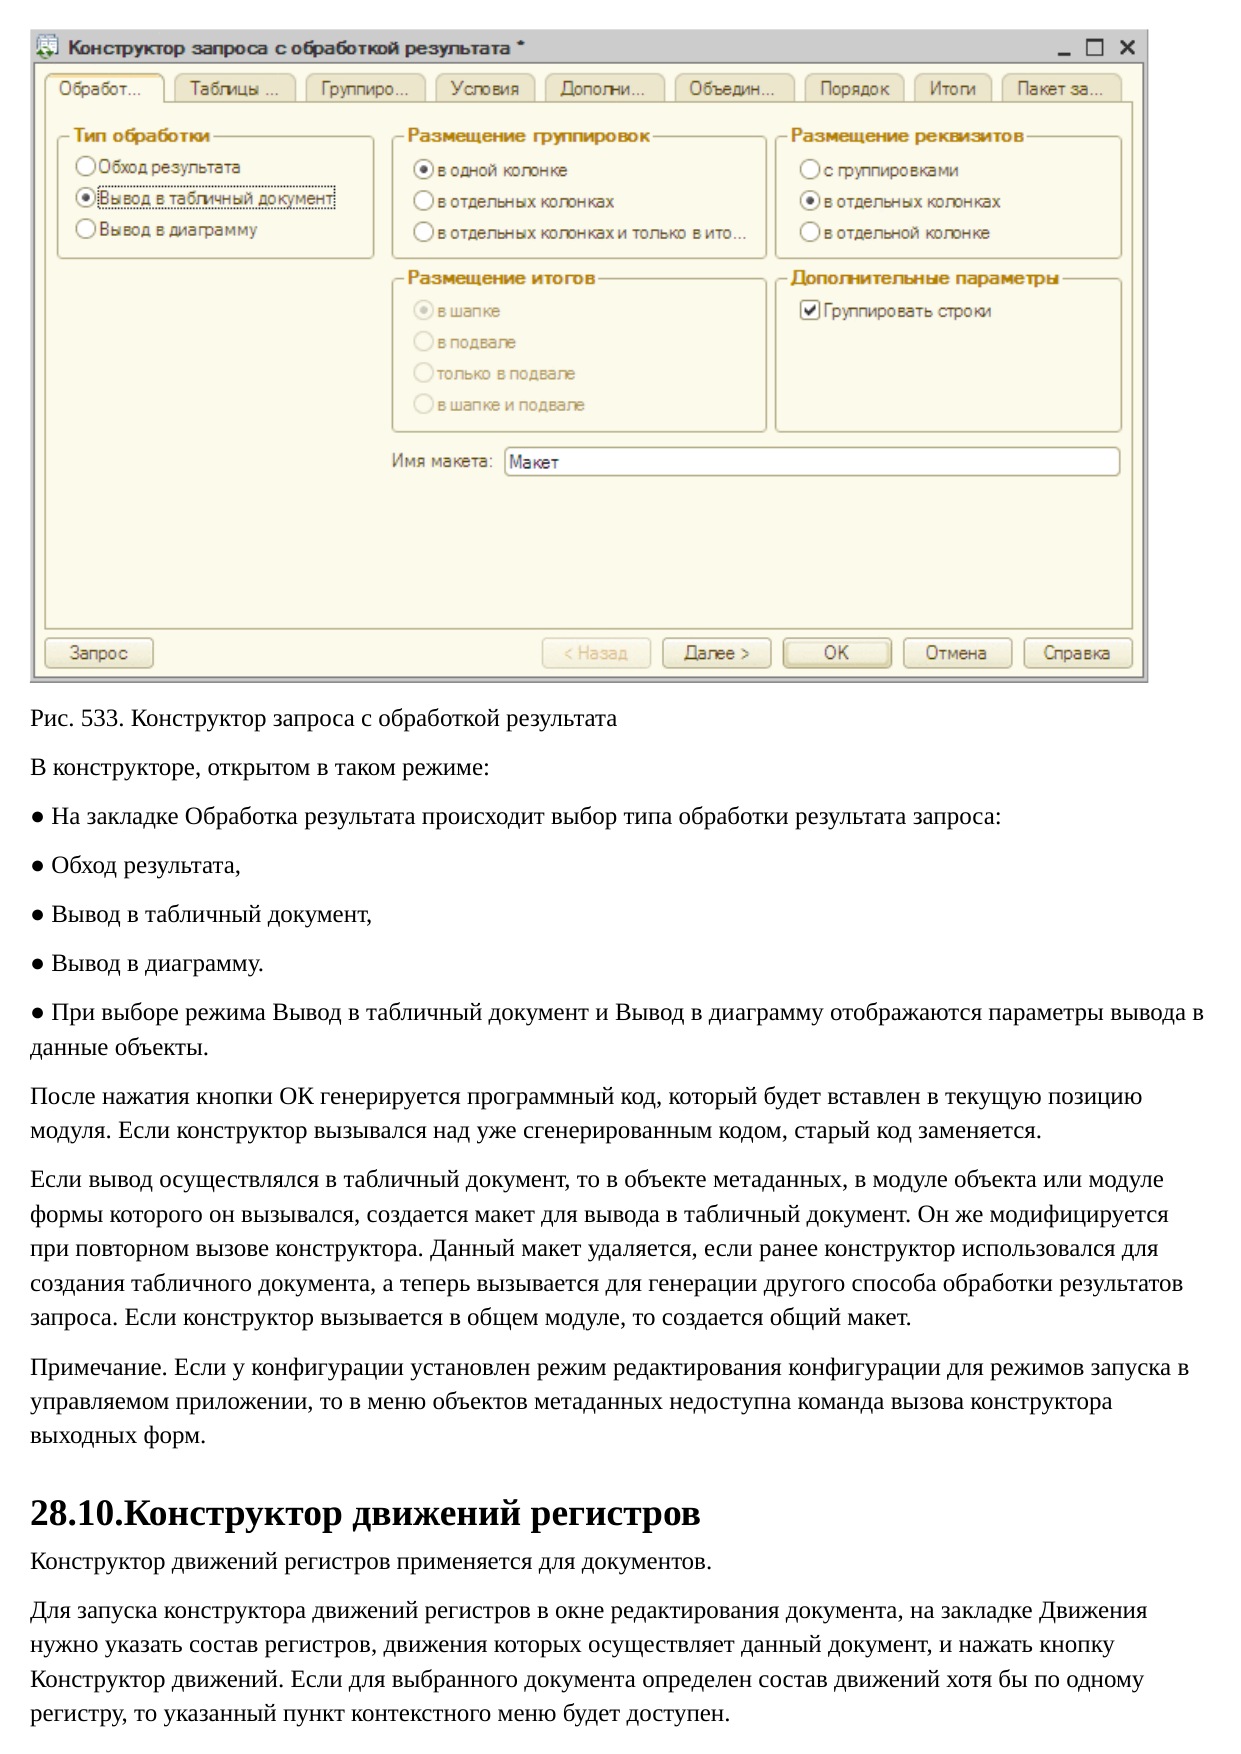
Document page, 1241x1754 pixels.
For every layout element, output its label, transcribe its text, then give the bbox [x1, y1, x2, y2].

text Для запуска конструктора движений регистров в окне редактирования документа, на закладке Движения нужно указать состав регистров, движения которых осуществляет данный документ, и нажать кнопку Конструктор движений. Если для выбранного документа определен состав движений хотя бы по одному регистру, то указанный пункт контекстного меню будет доступен. [30, 1595, 1211, 1727]
text ● Вывод в диаграмму. [30, 948, 1211, 977]
text Рис. 533. Конструктор запроса с обработкой результата [30, 703, 1211, 732]
text Конструктор движений регистров применяется для документов. [30, 1546, 1211, 1575]
text ● На закладке Обработка результата происходит выбор типа обработки результата запроса: [30, 801, 1211, 830]
text После нажатия кнопки ОК генерируется программный код, который будет вставлен в текущую позицию модуля. Если конструктор вызывался над уже сгенерированным кодом, старый код заменяется. [30, 1081, 1211, 1144]
text Примечание. Если у конфигурации установлен режим редактирования конфигурации для режимов запуска в управляемом приложении, то в меню объектов метаданных недоступна команда вызова конструктора выходных форм. [30, 1352, 1211, 1449]
subtitle 28.10.Конструктор движений регистров [30, 1490, 1211, 1533]
text ● Обход результата, [30, 850, 1211, 879]
text ● Вывод в табличный документ, [30, 899, 1211, 928]
picture [29, 28, 1149, 683]
text ● При выборе режима Вывод в табличный документ и Вывод в диаграмму отображаются параметры вывода в данные объекты. [30, 997, 1211, 1061]
text Если вывод осуществлялся в табличный документ, то в объекте метаданных, в модуле объекта или модуле формы которого он вызывался, создается макет для вывода в табличный документ. Он же модифицируется при повторном вызове конструктора. Данный макет удаляется, если ранее конструктор использовался для создания табличного документа, а теперь вызывается для генерации другого способа обработки результатов запроса. Если конструктор вызывается в общем модуле, то создается общий макет. [30, 1164, 1211, 1331]
text В конструкторе, открытом в таком режиме: [30, 752, 1211, 781]
